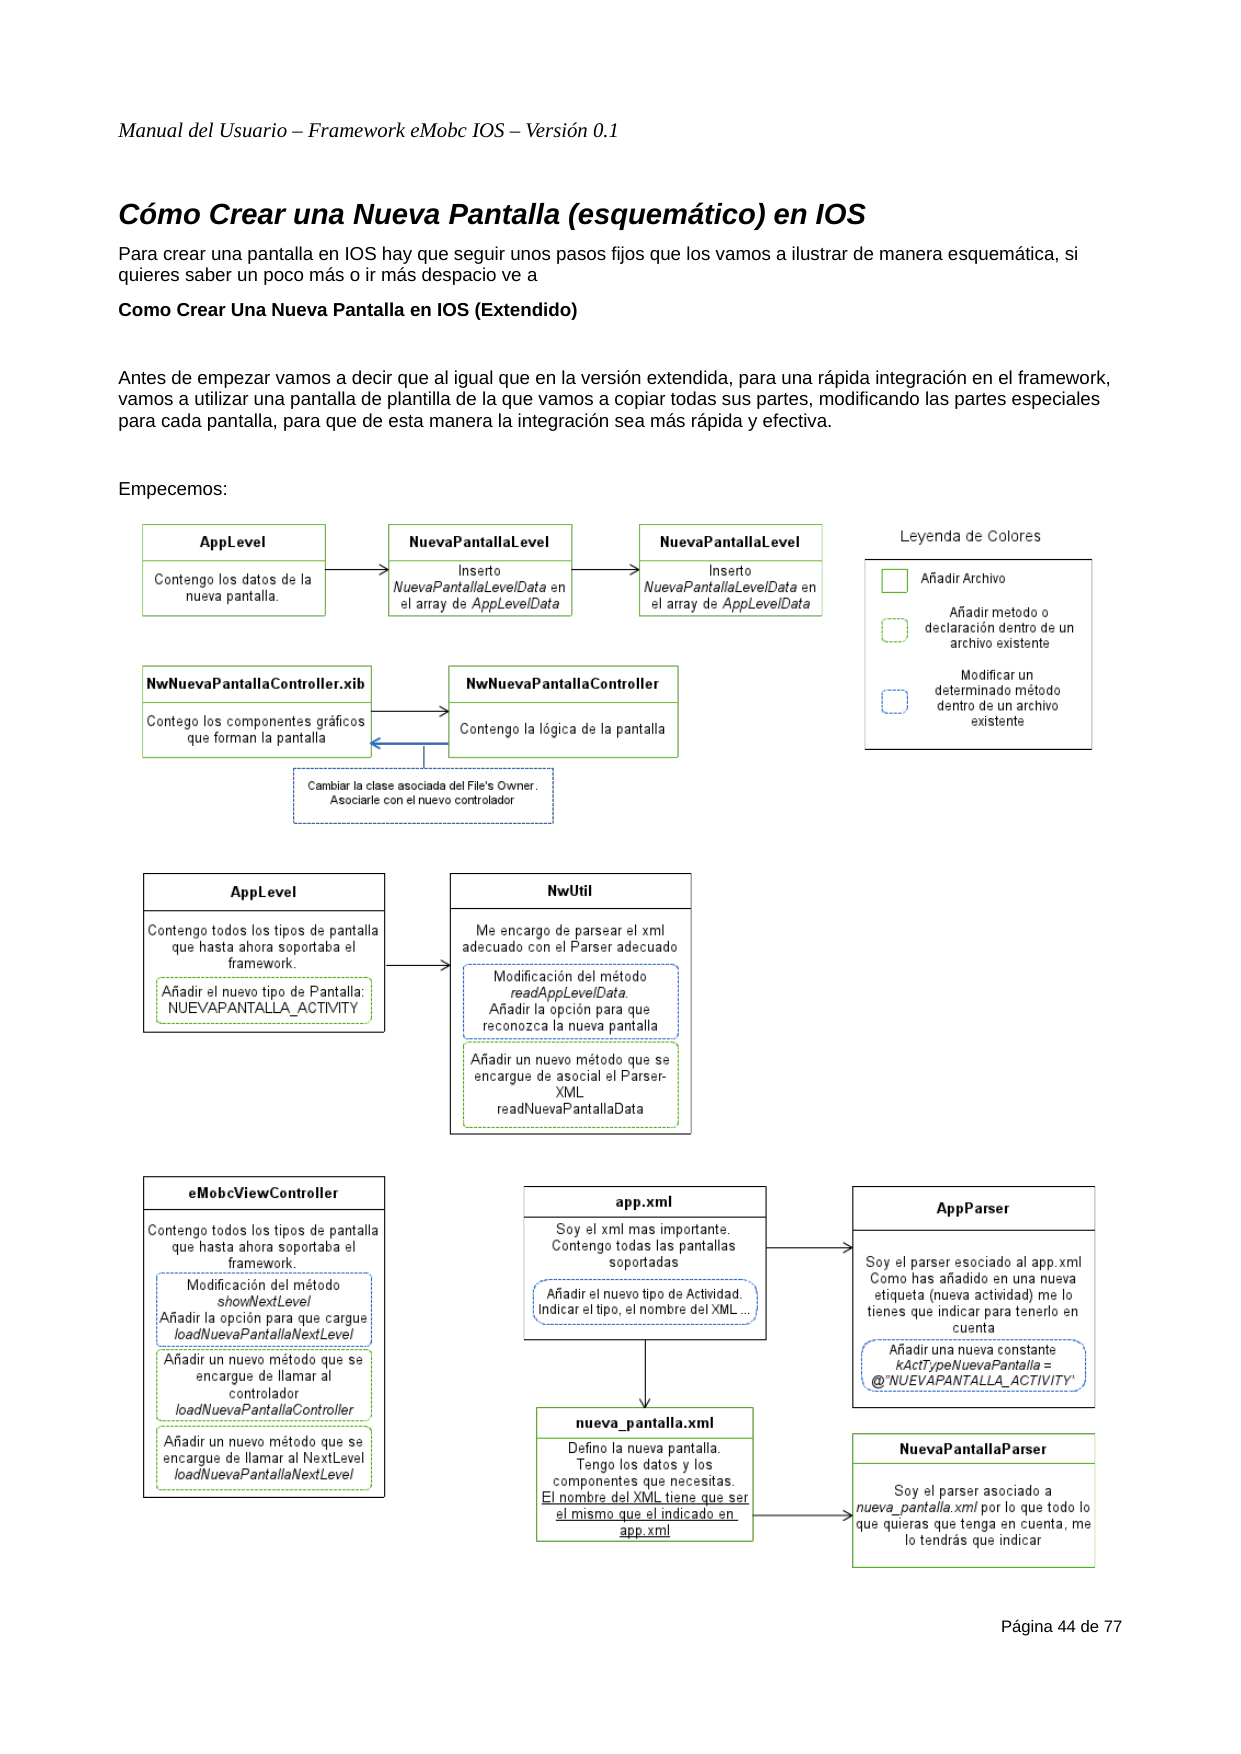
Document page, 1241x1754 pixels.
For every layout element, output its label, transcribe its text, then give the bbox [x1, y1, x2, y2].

picture [142, 524, 823, 824]
text Como Crear Una Nueva Pantalla en IOS (Extendido) [118, 298, 1122, 320]
picture [864, 525, 1093, 750]
subtitle Cómo Crear una Nueva Pantalla (esquemático) en IOS [118, 197, 1122, 230]
text Para crear una pantalla en IOS hay que seguir unos pasos fijos que los vamos a ilustrar de manera esquemática, si quieres saber un poco más o ir más despacio ve a [118, 243, 1122, 286]
picture [142, 873, 1096, 1568]
text Empecemos: [118, 478, 1122, 499]
text Antes de empezar vamos a decir que al igual que en la versión extendida, para una rápida integración en el framework, vamos a utilizar una pantalla de plantilla de la que vamos a copiar todas sus partes, modificando las partes especiales para cada pantalla, para que de esta manera la integración sea más rápida y efectiva. [118, 366, 1122, 431]
